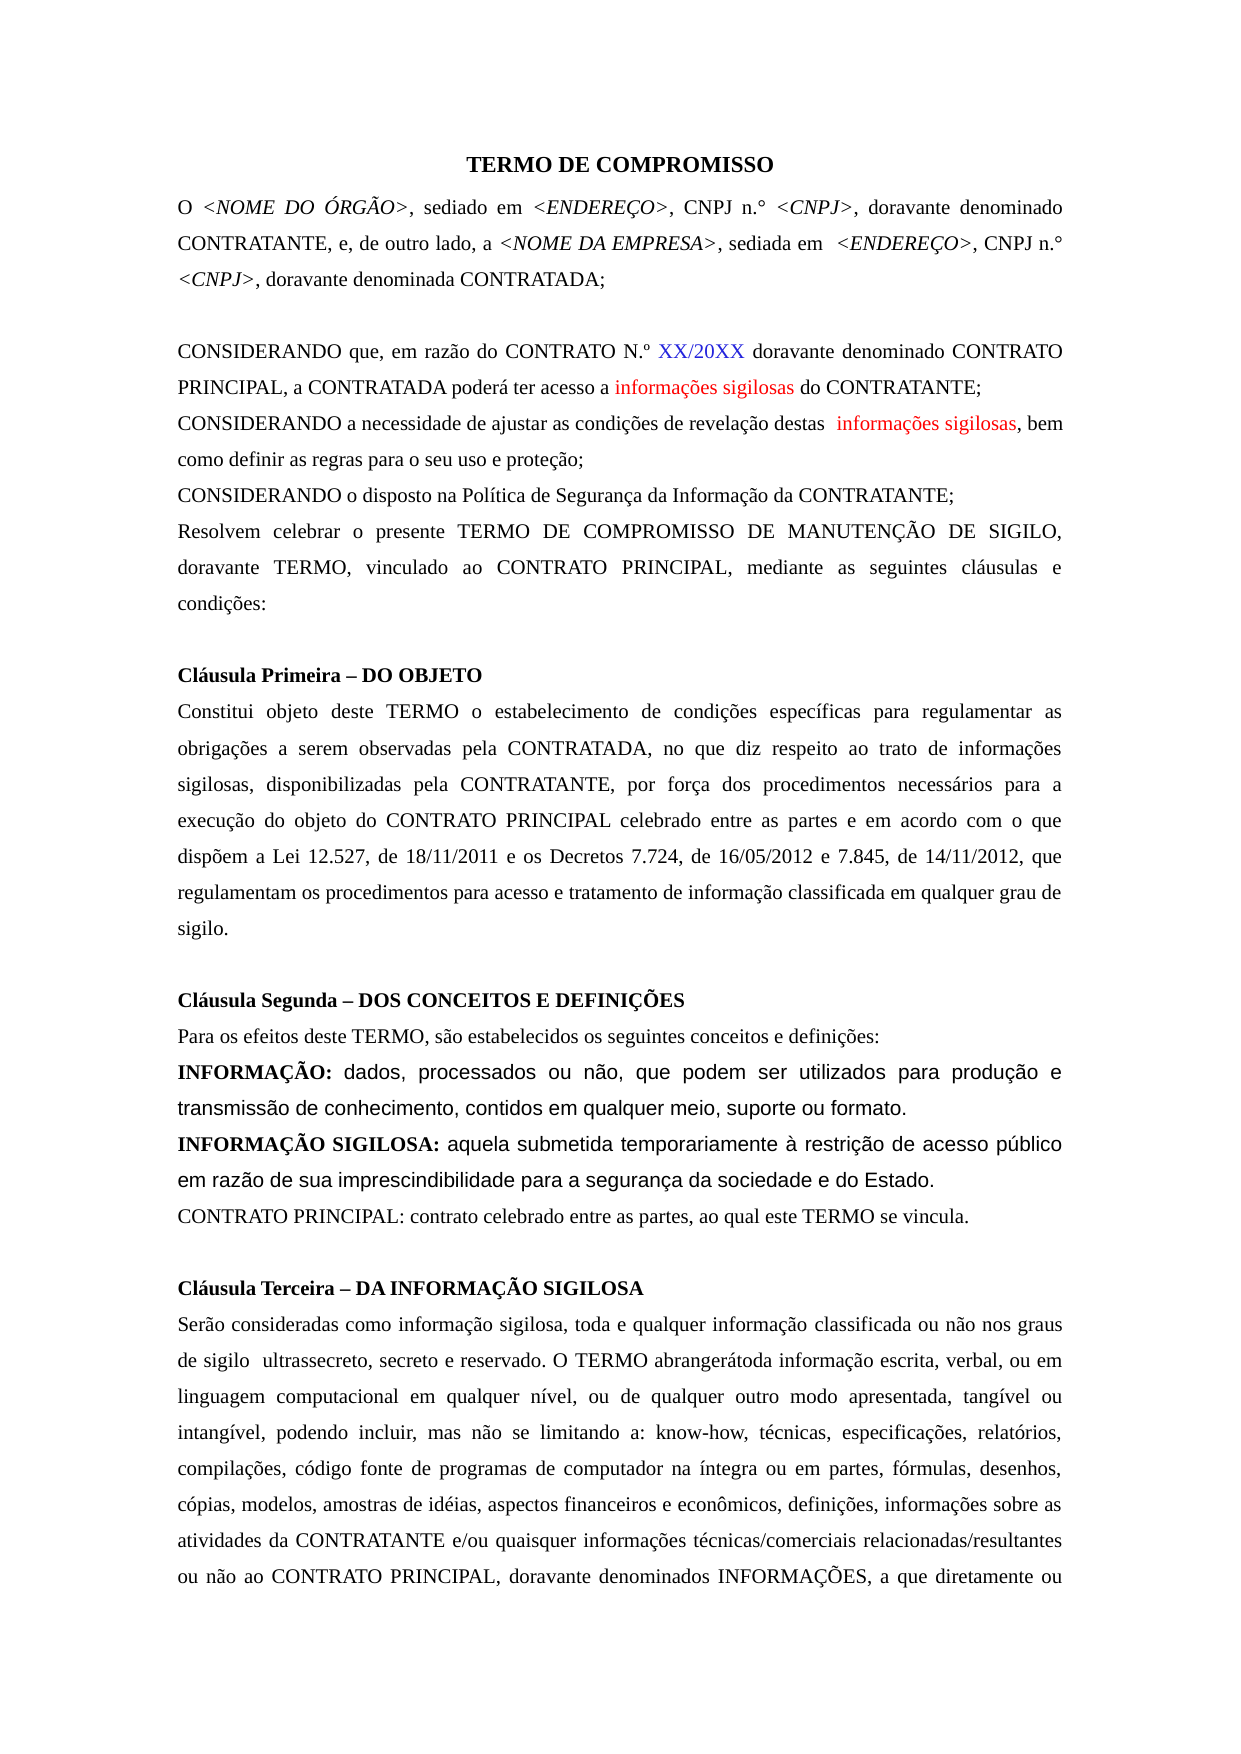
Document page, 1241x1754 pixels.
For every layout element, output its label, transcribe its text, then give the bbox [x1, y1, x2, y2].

text CONSIDERANDO a necessidade de ajustar as condições de revelação destas informações sigilosas, bem como definir as regras para o seu uso e proteção; [177, 411, 1063, 471]
text Para os efeitos deste TERMO, são estabelecidos os seguintes conceitos e definições: [177, 1024, 1063, 1048]
text Cláusula Primeira – DO OBJETO [177, 663, 1063, 687]
text INFORMAÇÃO SIGILOSA: aquela submetida temporariamente à restrição de acesso público em razão de sua imprescindibilidade para a segurança da sociedade e do Estado. [177, 1132, 1063, 1192]
text Cláusula Terceira – DA INFORMAÇÃO SIGILOSA [177, 1276, 1063, 1300]
text CONTRATO PRINCIPAL: contrato celebrado entre as partes, ao qual este TERMO se vincula. [177, 1204, 1063, 1228]
text CONSIDERANDO que, em razão do CONTRATO N.º XX/20XX doravante denominado CONTRATO PRINCIPAL, a CONTRATADA poderá ter acesso a informações sigilosas do CONTRATANTE; [177, 339, 1063, 399]
text INFORMAÇÃO: dados, processados ou não, que podem ser utilizados para produção e transmissão de conhecimento, contidos em qualquer meio, suporte ou formato. [177, 1060, 1063, 1120]
text CONSIDERANDO o disposto na Política de Segurança da Informação da CONTRATANTE; [177, 483, 1063, 507]
text Resolvem celebrar o presente TERMO DE COMPROMISSO DE MANUTENÇÃO DE SIGILO, doravante TERMO, vinculado ao CONTRATO PRINCIPAL, mediante as seguintes cláusulas e condições: [177, 519, 1063, 615]
text Constitui objeto deste TERMO o estabelecimento de condições específicas para regulamentar as obrigações a serem observadas pela CONTRATADA, no que diz respeito ao trato de informações sigilosas, disponibilizadas pela CONTRATANTE, por força dos procedimentos necessários para a execução do objeto do CONTRATO PRINCIPAL celebrado entre as partes e em acordo com o que dispõem a Lei 12.527, de 18/11/2011 e os Decretos 7.724, de 16/05/2012 e 7.845, de 14/11/2012, que regulamentam os procedimentos para acesso e tratamento de informação classificada em qualquer grau de sigilo. [177, 699, 1063, 940]
text TERMO DE COMPROMISSO [177, 148, 1063, 177]
text Cláusula Segunda – DOS CONCEITOS E DEFINIÇÕES [177, 988, 1063, 1012]
text O <NOME DO ÓRGÃO>, sediado em <ENDEREÇO>, CNPJ n.° <CNPJ>, doravante denominado CONTRATANTE, e, de outro lado, a <NOME DA EMPRESA>, sediada em <ENDEREÇO>, CNPJ n.° <CNPJ>, doravante denominada CONTRATADA; [177, 195, 1063, 291]
text Serão consideradas como informação sigilosa, toda e qualquer informação classificada ou não nos graus de sigilo ultrassecreto, secreto e reservado. O TERMO abrangerátoda informação escrita, verbal, ou em linguagem computacional em qualquer nível, ou de qualquer outro modo apresentada, tangível ou intangível, podendo incluir, mas não se limitando a: know-how, técnicas, especificações, relatórios, compilações, código fonte de programas de computador na íntegra ou em partes, fórmulas, desenhos, cópias, modelos, amostras de idéias, aspectos financeiros e econômicos, definições, informações sobre as atividades da CONTRATANTE e/ou quaisquer informações técnicas/comerciais relacionadas/resultantes ou não ao CONTRATO PRINCIPAL, doravante denominados INFORMAÇÕES, a que diretamente ou [177, 1312, 1063, 1588]
